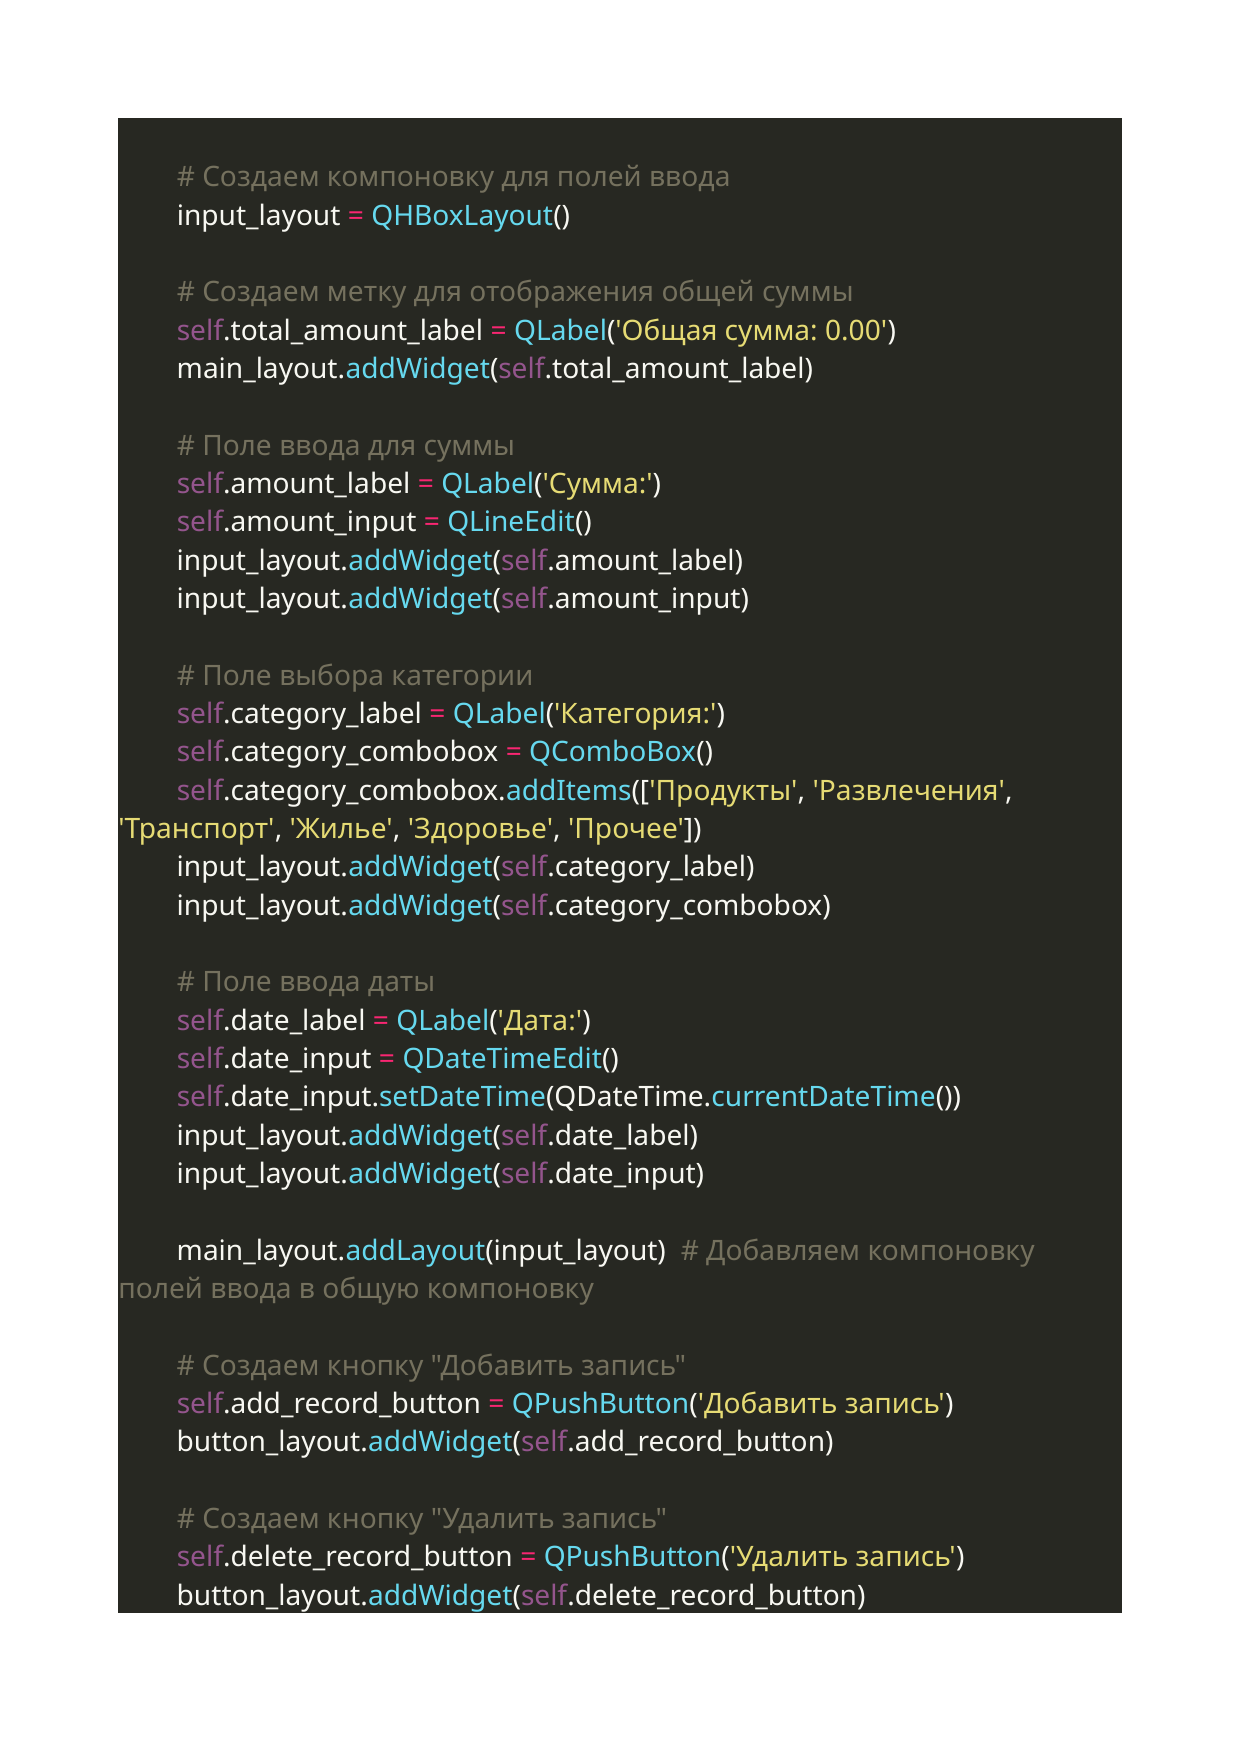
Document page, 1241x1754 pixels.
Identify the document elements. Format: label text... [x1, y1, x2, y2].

text # Создаем компоновку для полей ввода input_layout = QHBoxLayout() # Создаем метку для отображения общей суммы self.total_amount_label = QLabel('Общая сумма: 0.00') main_layout.addWidget(self.total_amount_label) # Поле ввода для суммы self.amount_label = QLabel('Сумма:') self.amount_input = QLineEdit() input_layout.addWidget(self.amount_label) input_layout.addWidget(self.amount_input) # Поле выбора категории self.category_label = QLabel('Категория:') self.category_combobox = QComboBox() self.category_combobox.addItems(['Продукты', 'Развлечения', 'Транспорт', 'Жилье', 'Здоровье', 'Прочее']) input_layout.addWidget(self.category_label) input_layout.addWidget(self.category_combobox) # Поле ввода даты self.date_label = QLabel('Дата:') self.date_input = QDateTimeEdit() self.date_input.setDateTime(QDateTime.currentDateTime()) input_layout.addWidget(self.date_label) input_layout.addWidget(self.date_input) main_layout.addLayout(input_layout) # Добавляем компоновку полей ввода в общую компоновку # Создаем кнопку "Добавить запись" self.add_record_button = QPushButton('Добавить запись') button_layout.addWidget(self.add_record_button) # Создаем кнопку "Удалить запись" self.delete_record_button = QPushButton('Удалить запись') button_layout.addWidget(self.delete_record_button) [118, 118, 1122, 1613]
